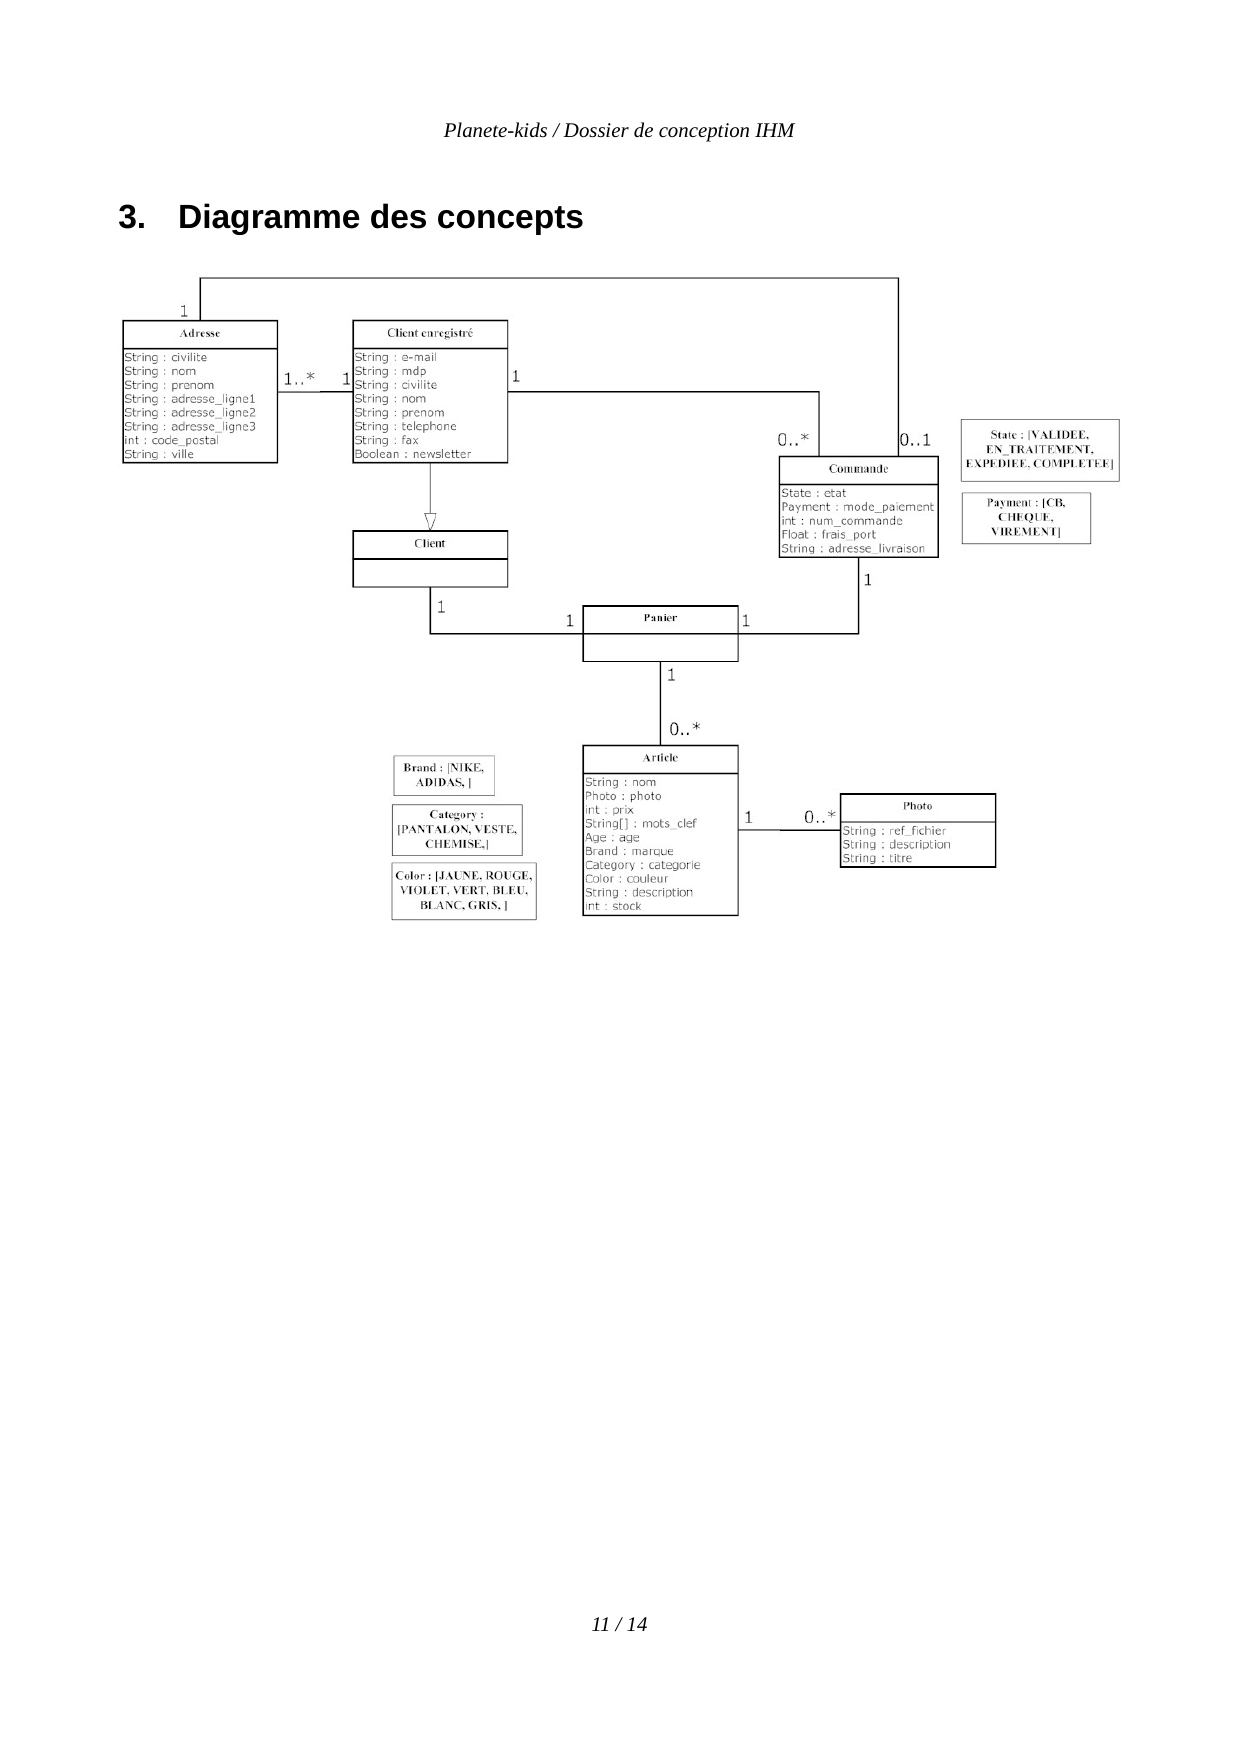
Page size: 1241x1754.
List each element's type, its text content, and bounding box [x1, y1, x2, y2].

picture [118, 272, 1122, 923]
subtitle Diagramme des concepts [118, 197, 1122, 235]
